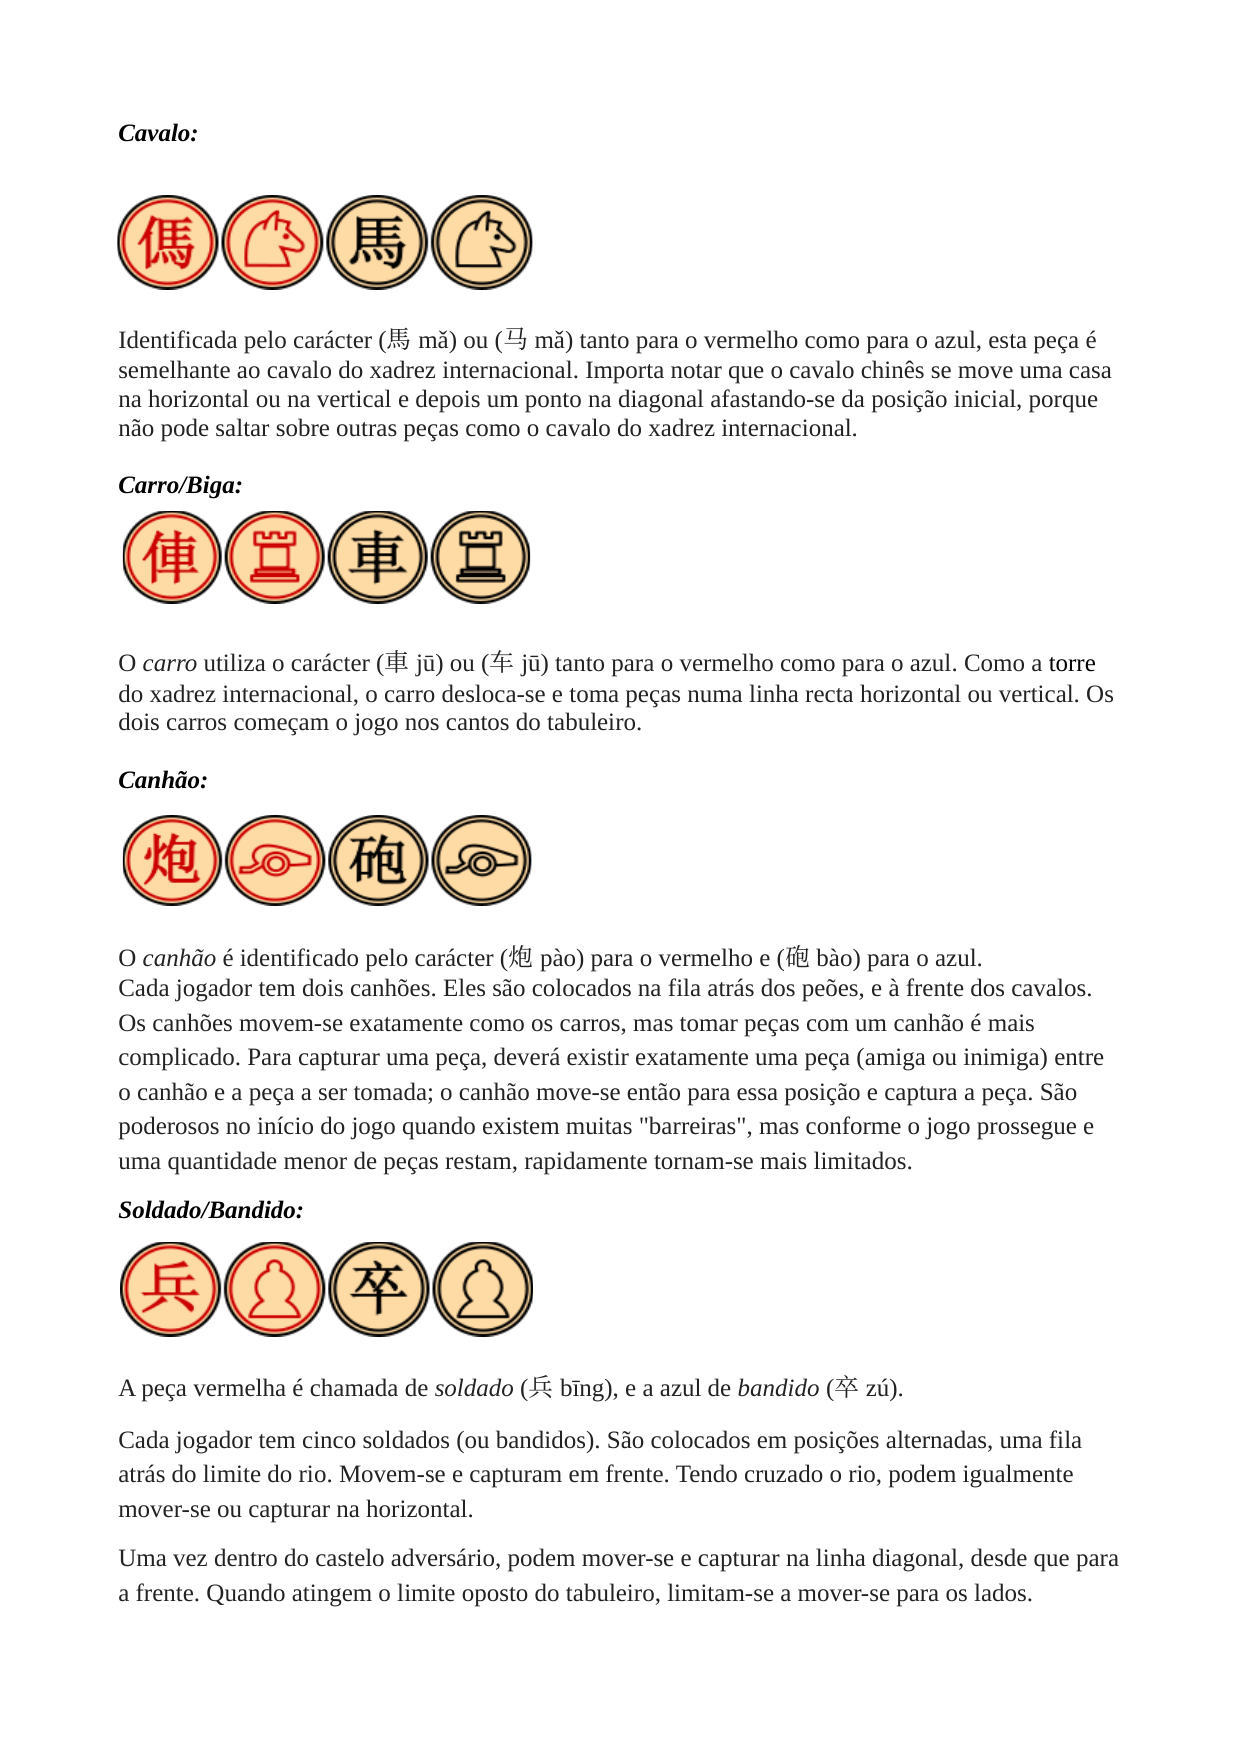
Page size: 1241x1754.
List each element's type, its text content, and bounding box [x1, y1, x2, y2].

picture [122, 511, 531, 604]
text O carro utiliza o carácter (車 jū) ou (车 jū) tanto para o vermelho como para o azul. Como a torre do xadrez internacional, o carro desloca-se e toma peças numa linha recta horizontal ou vertical. Os dois carros começam o jogo nos cantos do tabuleiro. [118, 643, 1122, 736]
text A peça vermelha é chamada de soldado (兵 bīng), e a azul de bandido (卒 zú). [118, 1367, 1122, 1403]
picture [117, 195, 533, 290]
text Cavalo: [118, 118, 1122, 147]
picture [122, 815, 532, 906]
picture [120, 1242, 533, 1337]
text Uma vez dentro do castelo adversário, podem mover-se e capturar na linha diagonal, desde que para a frente. Quando atingem o limite oposto do tabuleiro, limitam-se a mover-se para os lados. [118, 1543, 1122, 1606]
text Soldado/Bandido: [118, 1195, 1122, 1224]
text Carro/Biga: [118, 470, 1122, 499]
text Identificada pelo carácter (馬 mǎ) ou (马 mǎ) tanto para o vermelho como para o azul, esta peça é semelhante ao cavalo do xadrez internacional. Importa notar que o cavalo chinês se move uma casa na horizontal ou na vertical e depois um ponto na diagonal afastando-se da posição inicial, porque não pode saltar sobre outras peças como o cavalo do xadrez internacional. [118, 319, 1122, 442]
text O canhão é identificado pelo carácter (炮 pào) para o vermelho e (砲 bào) para o azul. [118, 937, 1122, 973]
text Canhão: [118, 765, 1122, 794]
text Cada jogador tem cinco soldados (ou bandidos). São colocados em posições alternadas, uma fila atrás do limite do rio. Movem-se e capturam em frente. Tendo cruzado o rio, podem igualmente mover-se ou capturar na horizontal. [118, 1425, 1122, 1523]
text Cada jogador tem dois canhões. Eles são colocados na fila atrás dos peões, e à frente dos cavalos. Os canhões movem-se exatamente como os carros, mas tomar peças com um canhão é mais complicado. Para capturar uma peça, deverá existir exatamente uma peça (amiga ou inimiga) entre o canhão e a peça a ser tomada; o canhão move-se então para essa posição e captura a peça. São poderosos no início do jogo quando existem muitas "barreiras", mas conforme o jogo prossegue e uma quantidade menor de peças restam, rapidamente tornam-se mais limitados. [118, 973, 1122, 1174]
